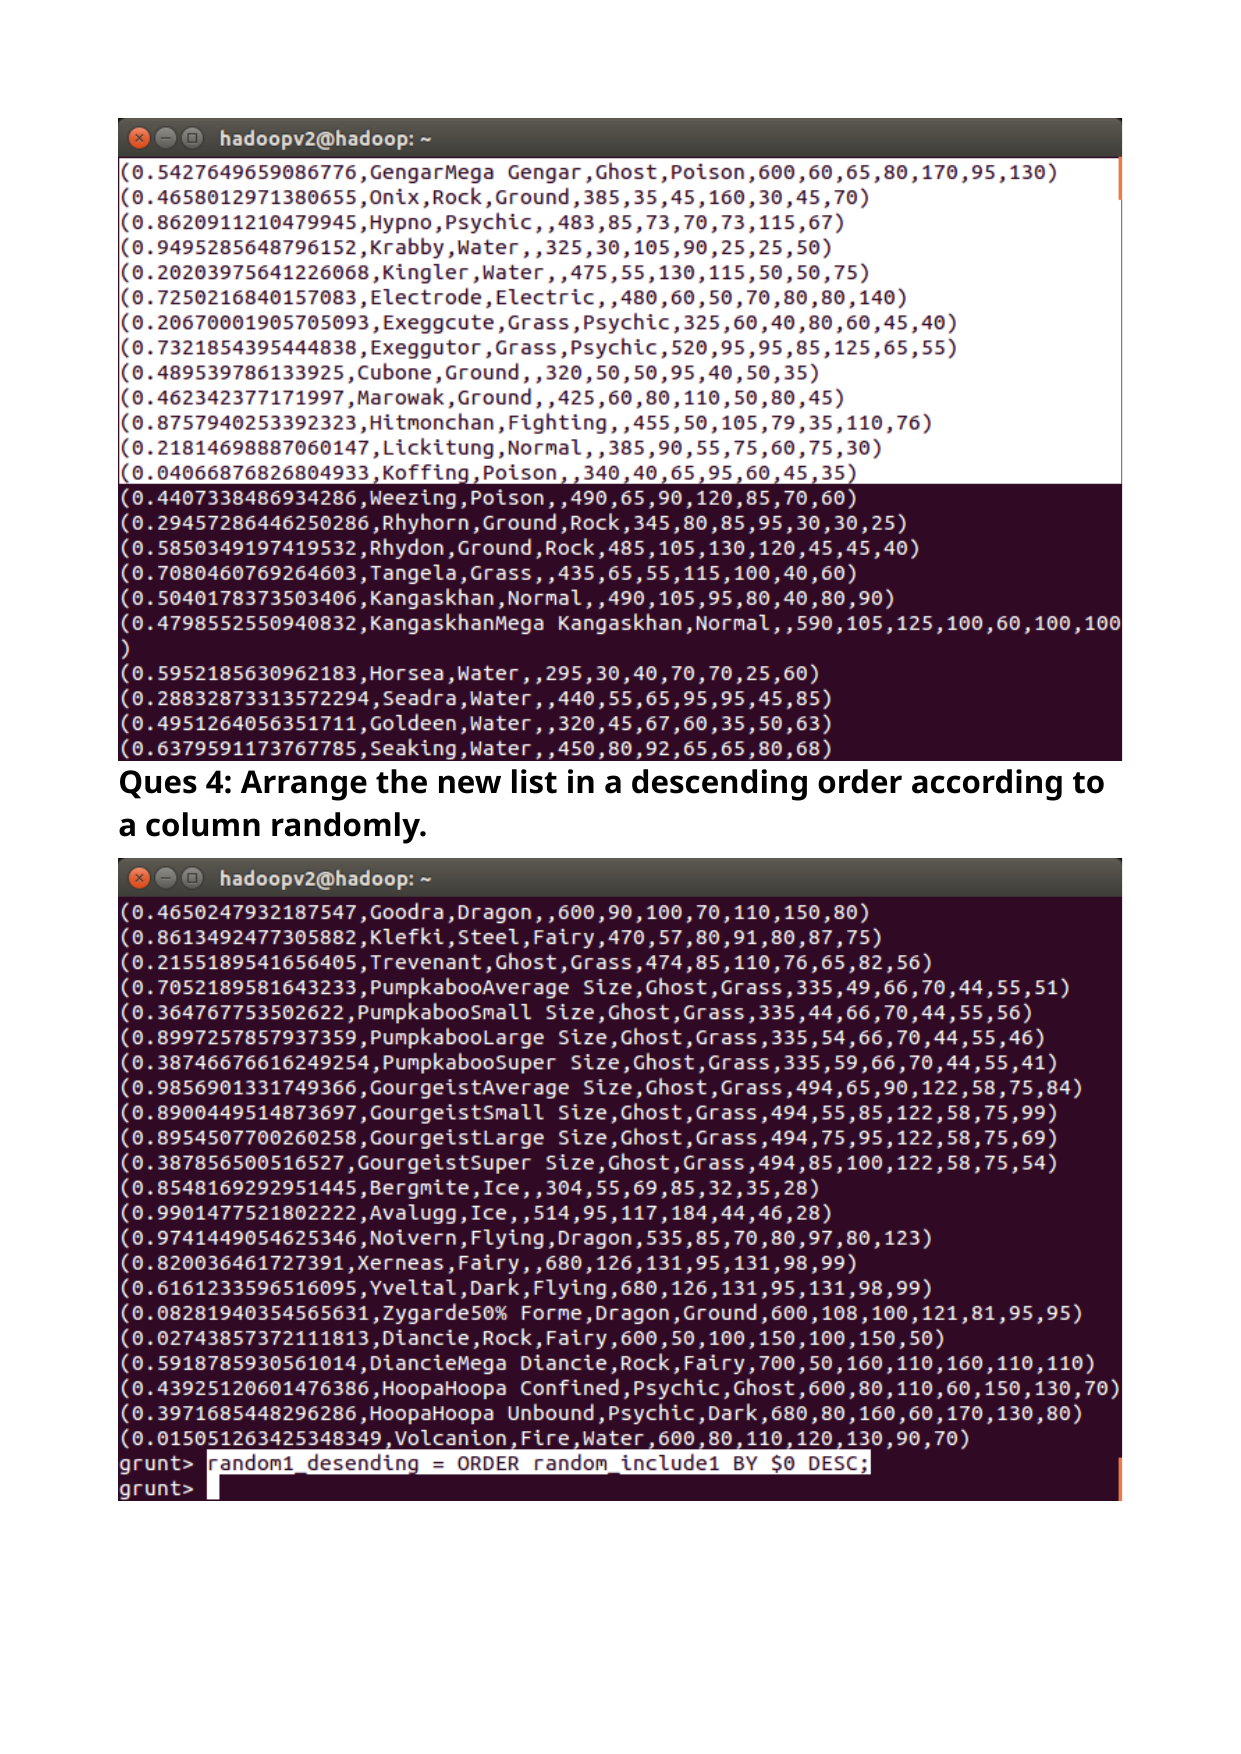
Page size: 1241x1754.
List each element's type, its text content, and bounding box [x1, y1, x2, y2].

subtitle Ques 4: Arrange the new list in a descending order according to a column randomly. [118, 761, 1122, 846]
picture [118, 118, 1123, 761]
picture [118, 858, 1123, 1501]
